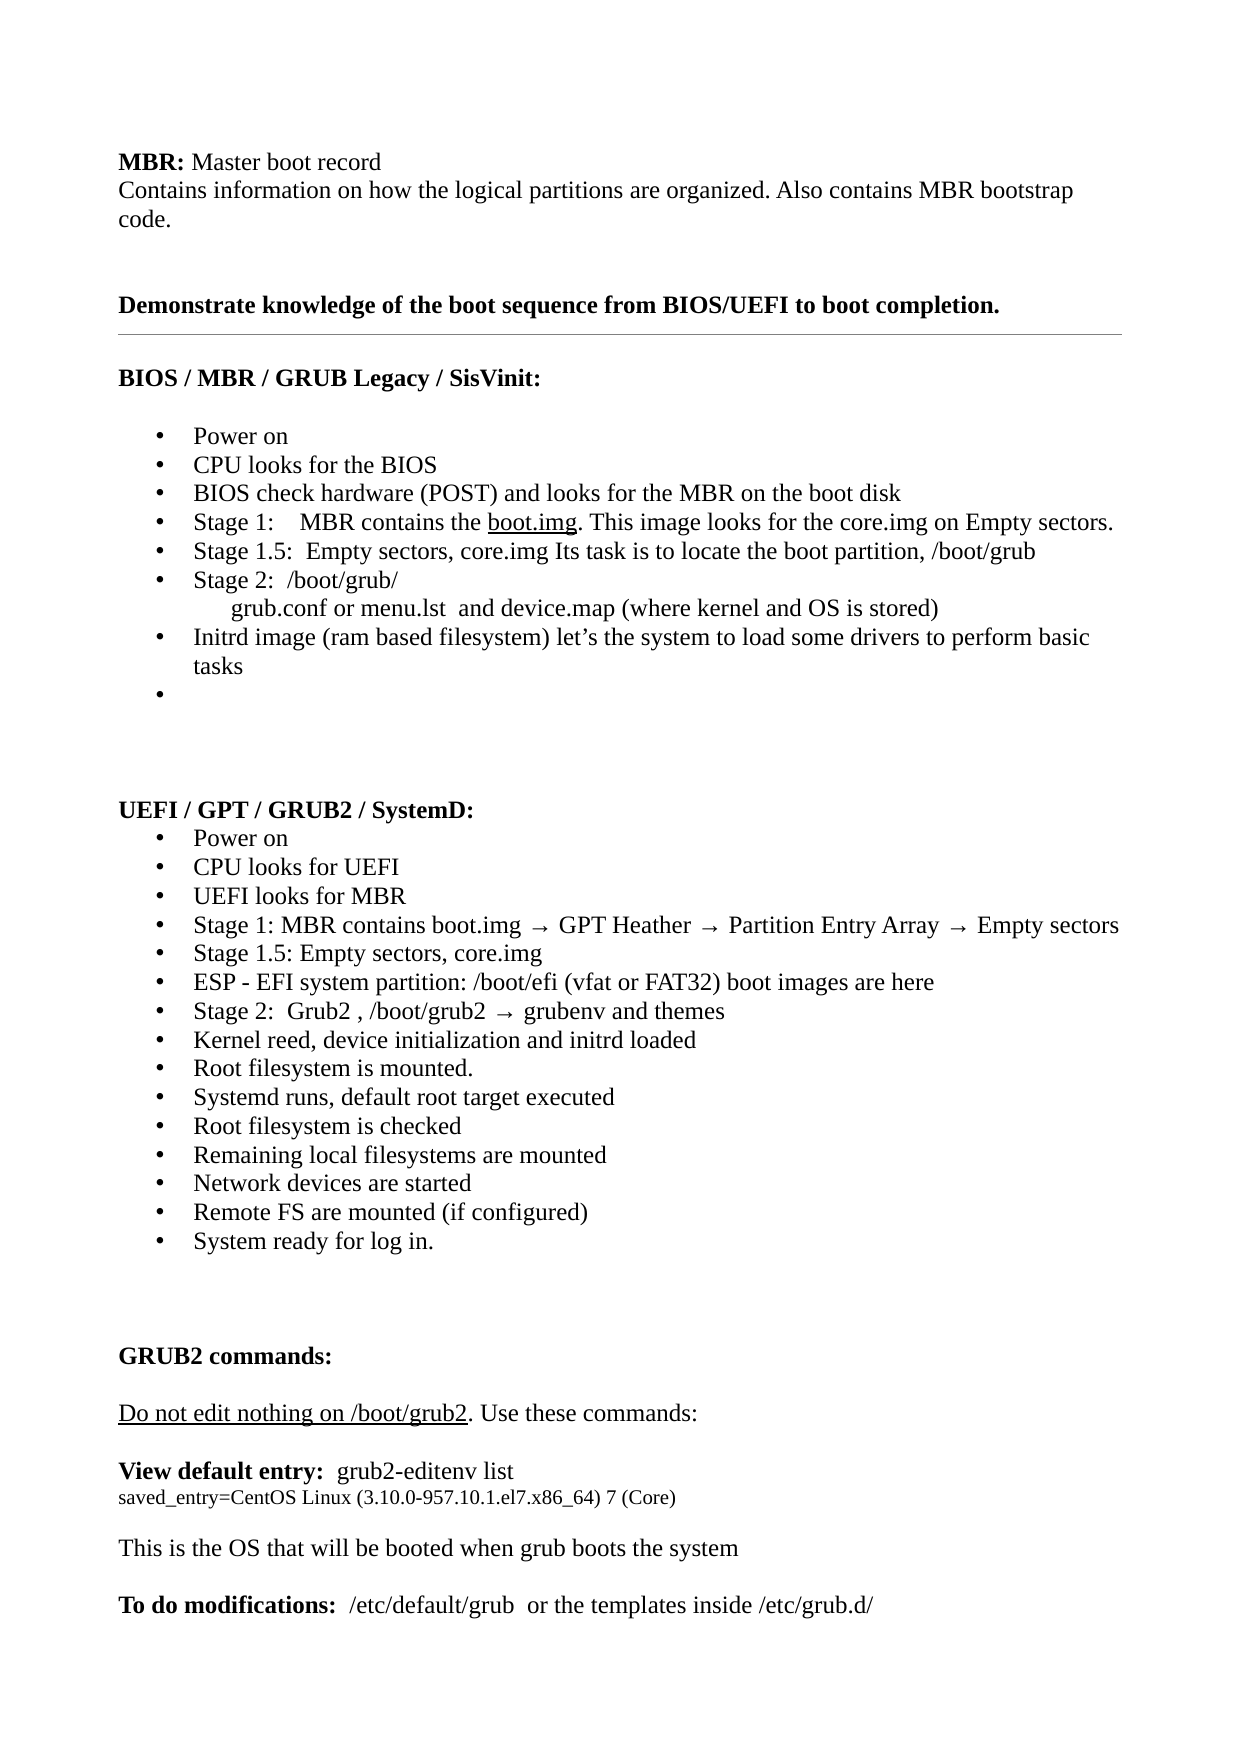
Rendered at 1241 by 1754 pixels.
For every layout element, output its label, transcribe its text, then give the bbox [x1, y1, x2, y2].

text BIOS / MBR / GRUB Legacy / SisVinit: [118, 363, 1122, 392]
list Remote FS are mounted (if configured) [156, 1197, 1122, 1226]
text Demonstrate knowledge of the boot sequence from BIOS/UEFI to boot completion. [118, 291, 1122, 319]
text View default entry: grub2-editenv list [118, 1456, 1122, 1485]
list Kernel reed, device initialization and initrd loaded [156, 1025, 1122, 1053]
list BIOS check hardware (POST) and looks for the MBR on the boot disk [156, 478, 1122, 507]
list Power on [156, 421, 1122, 450]
list Stage 1.5: Empty sectors, core.img Its task is to locate the boot partition, /boot/grub [156, 536, 1122, 565]
list Stage 2: /boot/grub/ [156, 565, 1122, 593]
list Systemd runs, default root target executed [156, 1082, 1122, 1111]
list Stage 2: Grub2 , /boot/grub2 → grubenv and themes [156, 996, 1122, 1025]
list System ready for log in. [156, 1226, 1122, 1255]
text GRUB2 commands: [118, 1341, 1122, 1370]
list ESP - EFI system partition: /boot/efi (vfat or FAT32) boot images are here [156, 967, 1122, 996]
text Contains information on how the logical partitions are organized. Also contains MBR bootstrap code. [118, 176, 1122, 233]
list Stage 1: MBR contains boot.img → GPT Heather → Partition Entry Array → Empty sectors [156, 910, 1122, 938]
list Network devices are started [156, 1168, 1122, 1197]
text To do modifications: /etc/default/grub or the templates inside /etc/grub.d/ [118, 1590, 1122, 1619]
list CPU looks for UEFI [156, 852, 1122, 881]
list grub.conf or menu.lst and device.map (where kernel and OS is stored) [193, 593, 1122, 622]
text UEFI / GPT / GRUB2 / SystemD: [118, 795, 1122, 823]
list CPU looks for the BIOS [156, 450, 1122, 478]
list Stage 1.5: Empty sectors, core.img [156, 938, 1122, 967]
text saved_entry=CentOS Linux (3.10.0-957.10.1.el7.x86_64) 7 (Core) [118, 1485, 1122, 1509]
text This is the OS that will be booted when grub boots the system [118, 1533, 1122, 1562]
text Do not edit nothing on /boot/grub2. Use these commands: [118, 1398, 1122, 1427]
list Stage 1: MBR contains the boot.img. This image looks for the core.img on Empty sectors. [156, 507, 1122, 536]
list Initrd image (ram based filesystem) let’s the system to load some drivers to perform basic tasks [156, 622, 1122, 680]
list Remaining local filesystems are mounted [156, 1140, 1122, 1168]
list Root filesystem is checked [156, 1111, 1122, 1140]
text MBR: Master boot record [118, 147, 1122, 176]
list UEFI looks for MBR [156, 881, 1122, 910]
list Power on [156, 823, 1122, 852]
list Root filesystem is mounted. [156, 1053, 1122, 1082]
